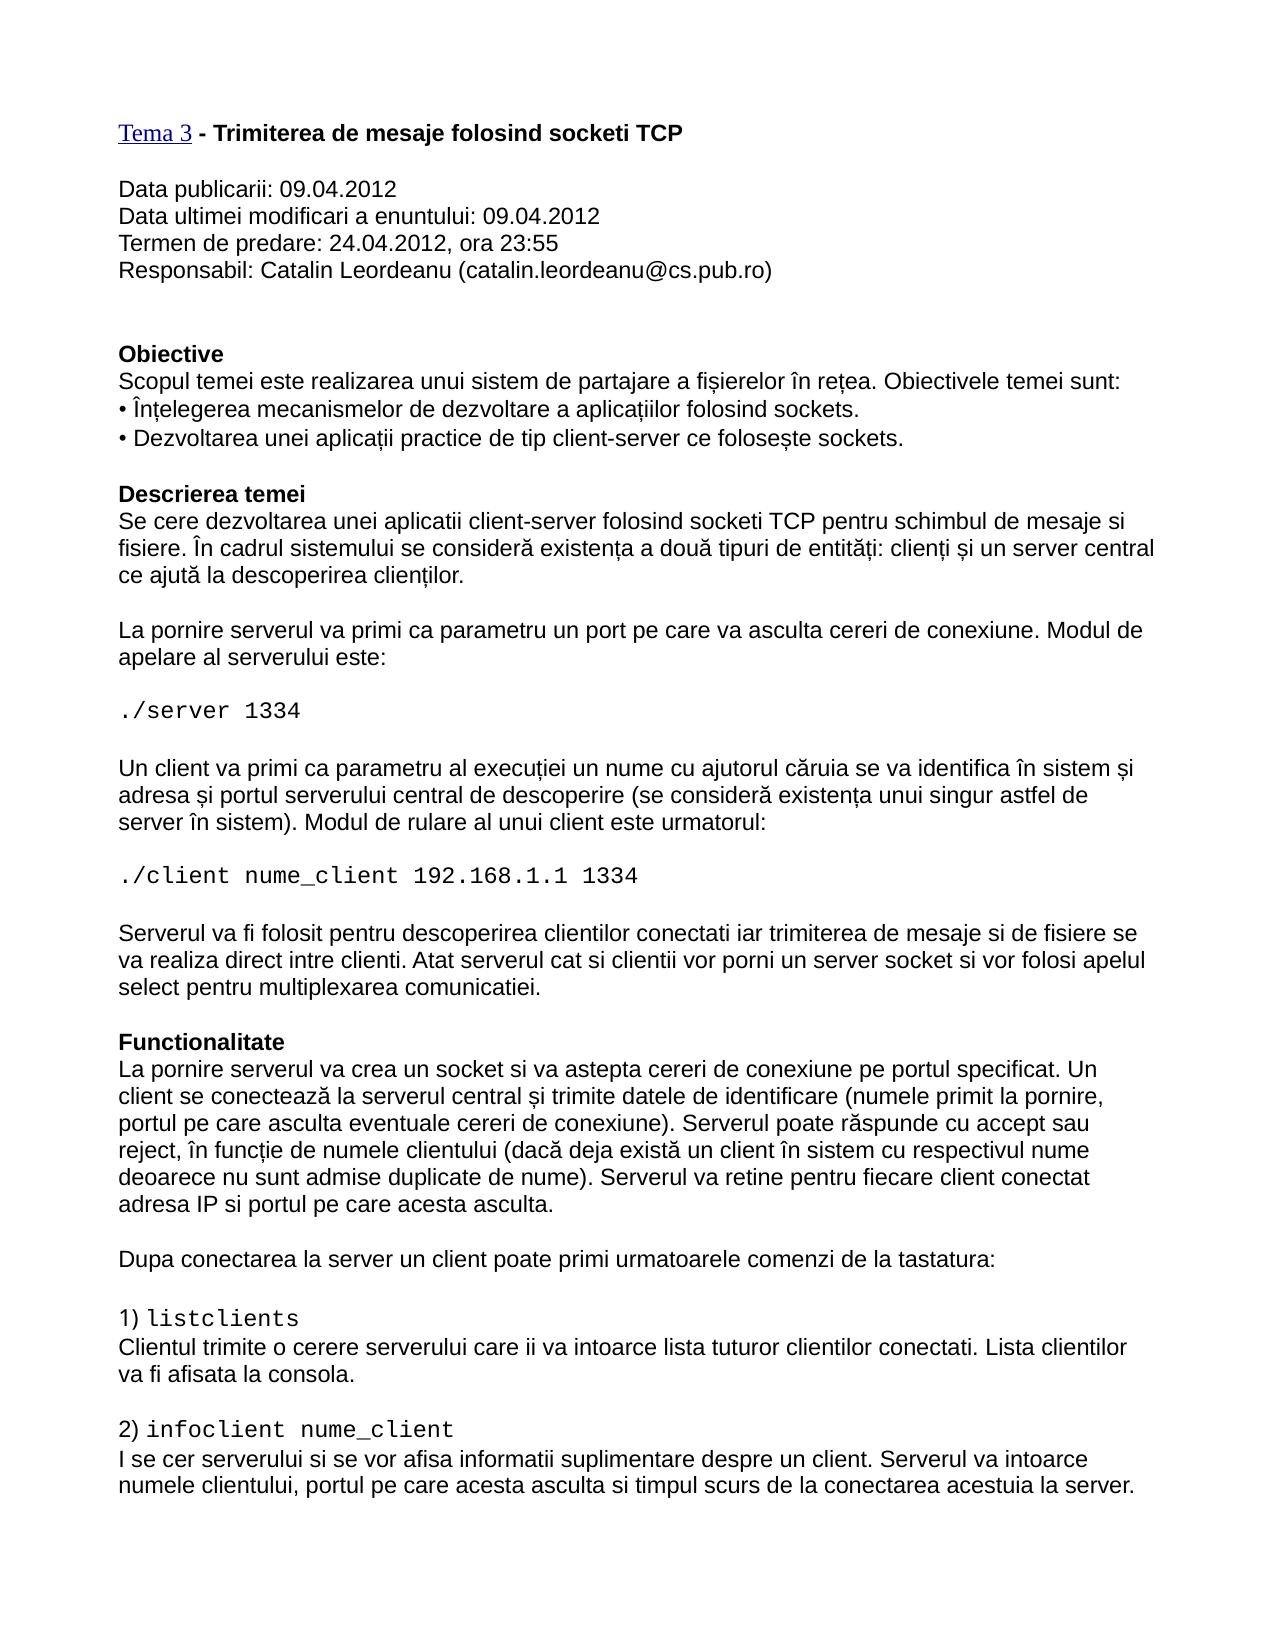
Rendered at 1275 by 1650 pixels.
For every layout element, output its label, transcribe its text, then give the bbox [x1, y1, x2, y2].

text Tema 3 - Trimiterea de mesaje folosind socketi TCP Data publicarii: 09.04.2012 Data ultimei modificari a enuntului: 09.04.2012 Termen de predare: 24.04.2012, ora 23:55 Responsabil: Catalin Leordeanu (catalin.leordeanu@cs.pub.ro) Obiective Scopul temei este realizarea unui sistem de partajare a fișierelor în rețea. Obiectivele temei sunt: • Înțelegerea mecanismelor de dezvoltare a aplicațiilor folosind sockets. • Dezvoltarea unei aplicații practice de tip client-server ce folosește sockets. Descrierea temei Se cere dezvoltarea unei aplicatii client-server folosind socketi TCP pentru schimbul de mesaje si fisiere. În cadrul sistemului se consideră existența a două tipuri de entități: clienți și un server central ce ajută la descoperirea clienților. La pornire serverul va primi ca parametru un port pe care va asculta cereri de conexiune. Modul de apelare al serverului este: ./server 1334 Un client va primi ca parametru al execuției un nume cu ajutorul căruia se va identifica în sistem și adresa și portul serverului central de descoperire (se consideră existența unui singur astfel de server în sistem). Modul de rulare al unui client este urmatorul: ./client nume_client 192.168.1.1 1334 Serverul va fi folosit pentru descoperirea clientilor conectati iar trimiterea de mesaje si de fisiere se va realiza direct intre clienti. Atat serverul cat si clientii vor porni un server socket si vor folosi apelul select pentru multiplexarea comunicatiei. Functionalitate La pornire serverul va crea un socket si va astepta cereri de conexiune pe portul specificat. Un client se conectează la serverul central și trimite datele de identificare (numele primit la pornire, portul pe care asculta eventuale cereri de conexiune). Serverul poate răspunde cu accept sau reject, în funcție de numele clientului (dacă deja există un client în sistem cu respectivul nume deoarece nu sunt admise duplicate de nume). Serverul va retine pentru fiecare client conectat adresa IP si portul pe care acesta asculta. Dupa conectarea la server un client poate primi urmatoarele comenzi de la tastatura: 1) listclients Clientul trimite o cerere serverului care ii va intoarce lista tuturor clientilor conectati. Lista clientilor va fi afisata la consola. 2) infoclient nume_client I se cer serverului si se vor afisa informatii suplimentare despre un client. Serverul va intoarce numele clientului, portul pe care acesta asculta si timpul scurs de la conectarea acestuia la server. [118, 118, 1157, 1527]
